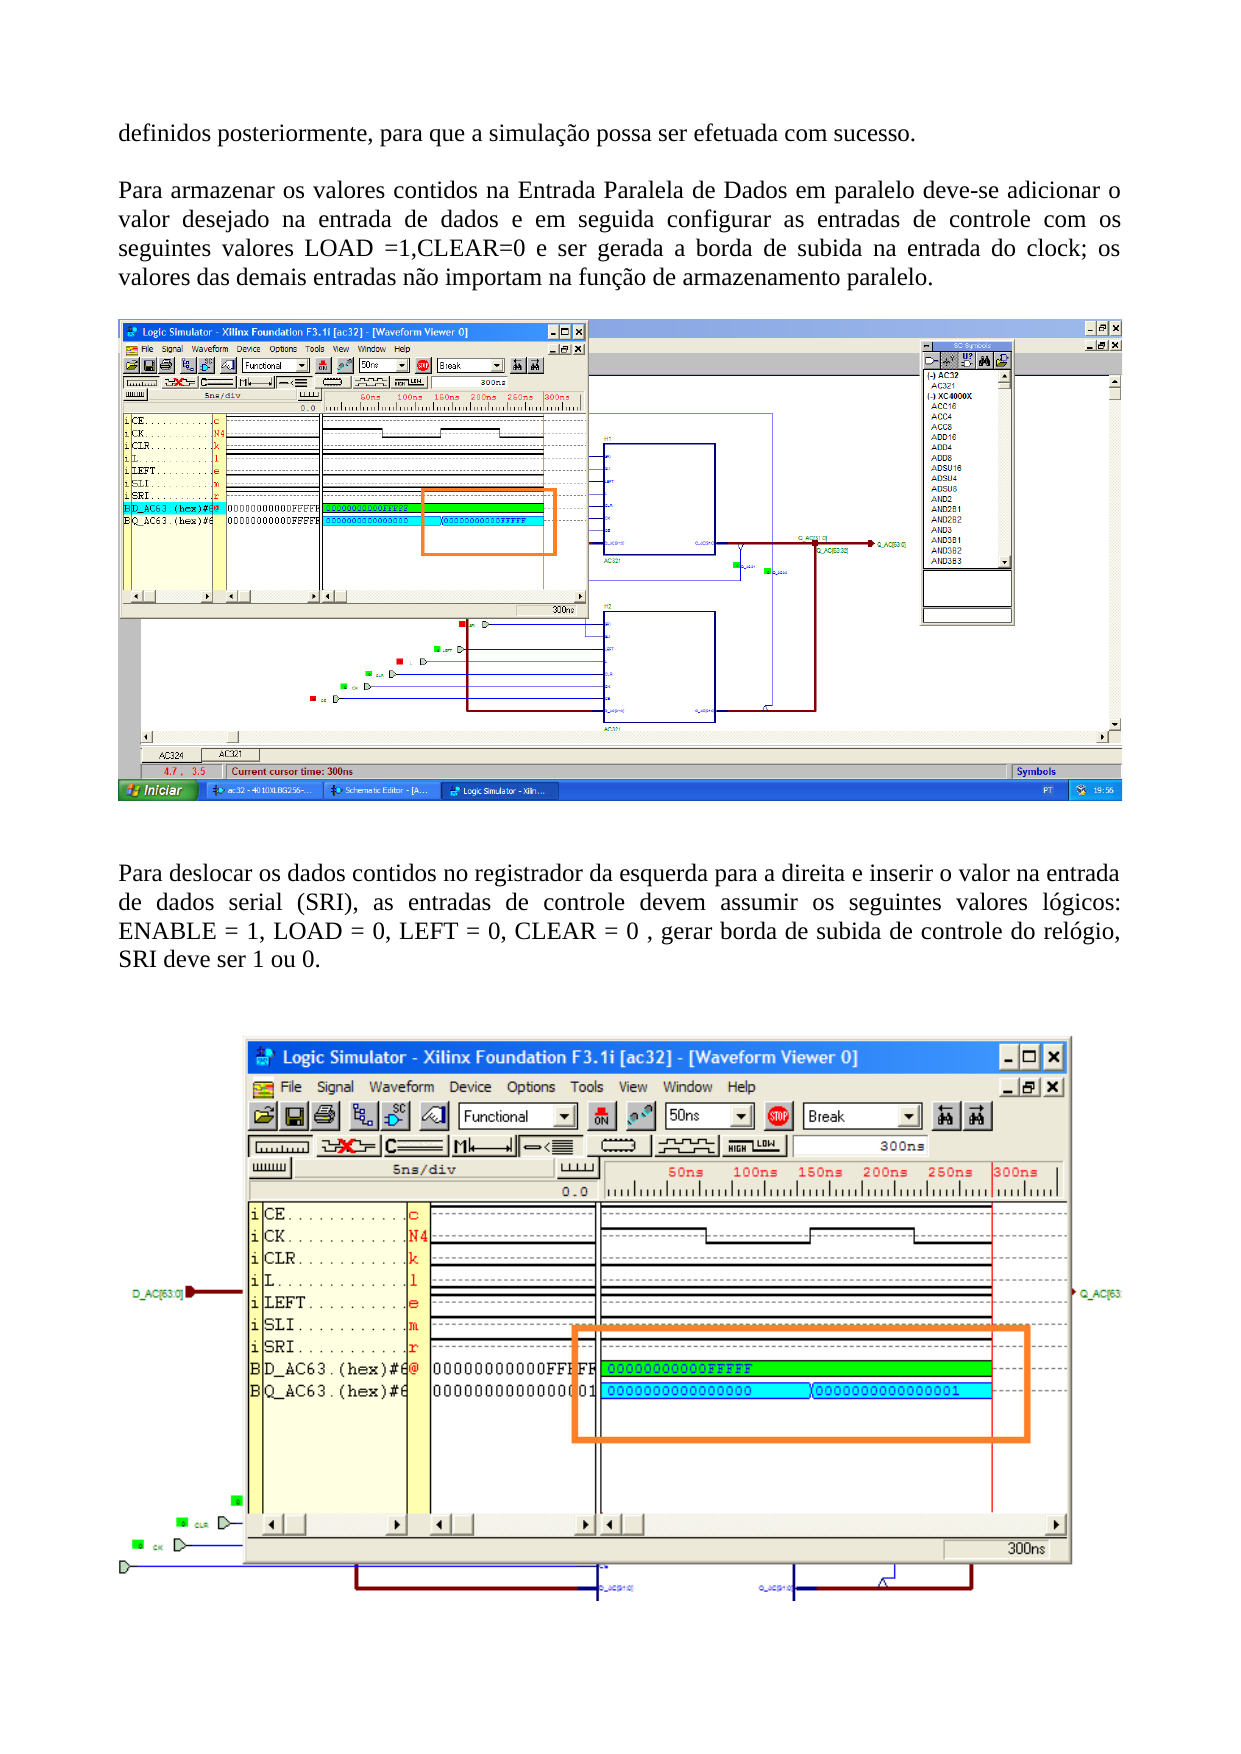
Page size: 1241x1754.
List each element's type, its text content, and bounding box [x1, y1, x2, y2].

text Para armazenar os valores contidos na Entrada Paralela de Dados em paralelo deve-se adicionar o valor desejado na entrada de dados e em seguida configurar as entradas de controle com os seguintes valores LOAD =1,CLEAR=0 e ser gerada a borda de subida na entrada do clock; os valores das demais entradas não importam na função de armazenamento paralelo. [118, 176, 1122, 291]
text Para deslocar os dados contidos no registrador da esquerda para a direita e inserir o valor na entrada de dados serial (SRI), as entradas de controle devem assumir os seguintes valores lógicos: ENABLE = 1, LOAD = 0, LEFT = 0, CLEAR = 0 , gerar borda de subida de controle do relógio, SRI deve ser 1 ou 0. [118, 858, 1122, 973]
text definidos posteriormente, para que a simulação possa ser efetuada com sucesso. [118, 118, 1122, 147]
picture [118, 319, 1123, 801]
picture [118, 1002, 1123, 1601]
